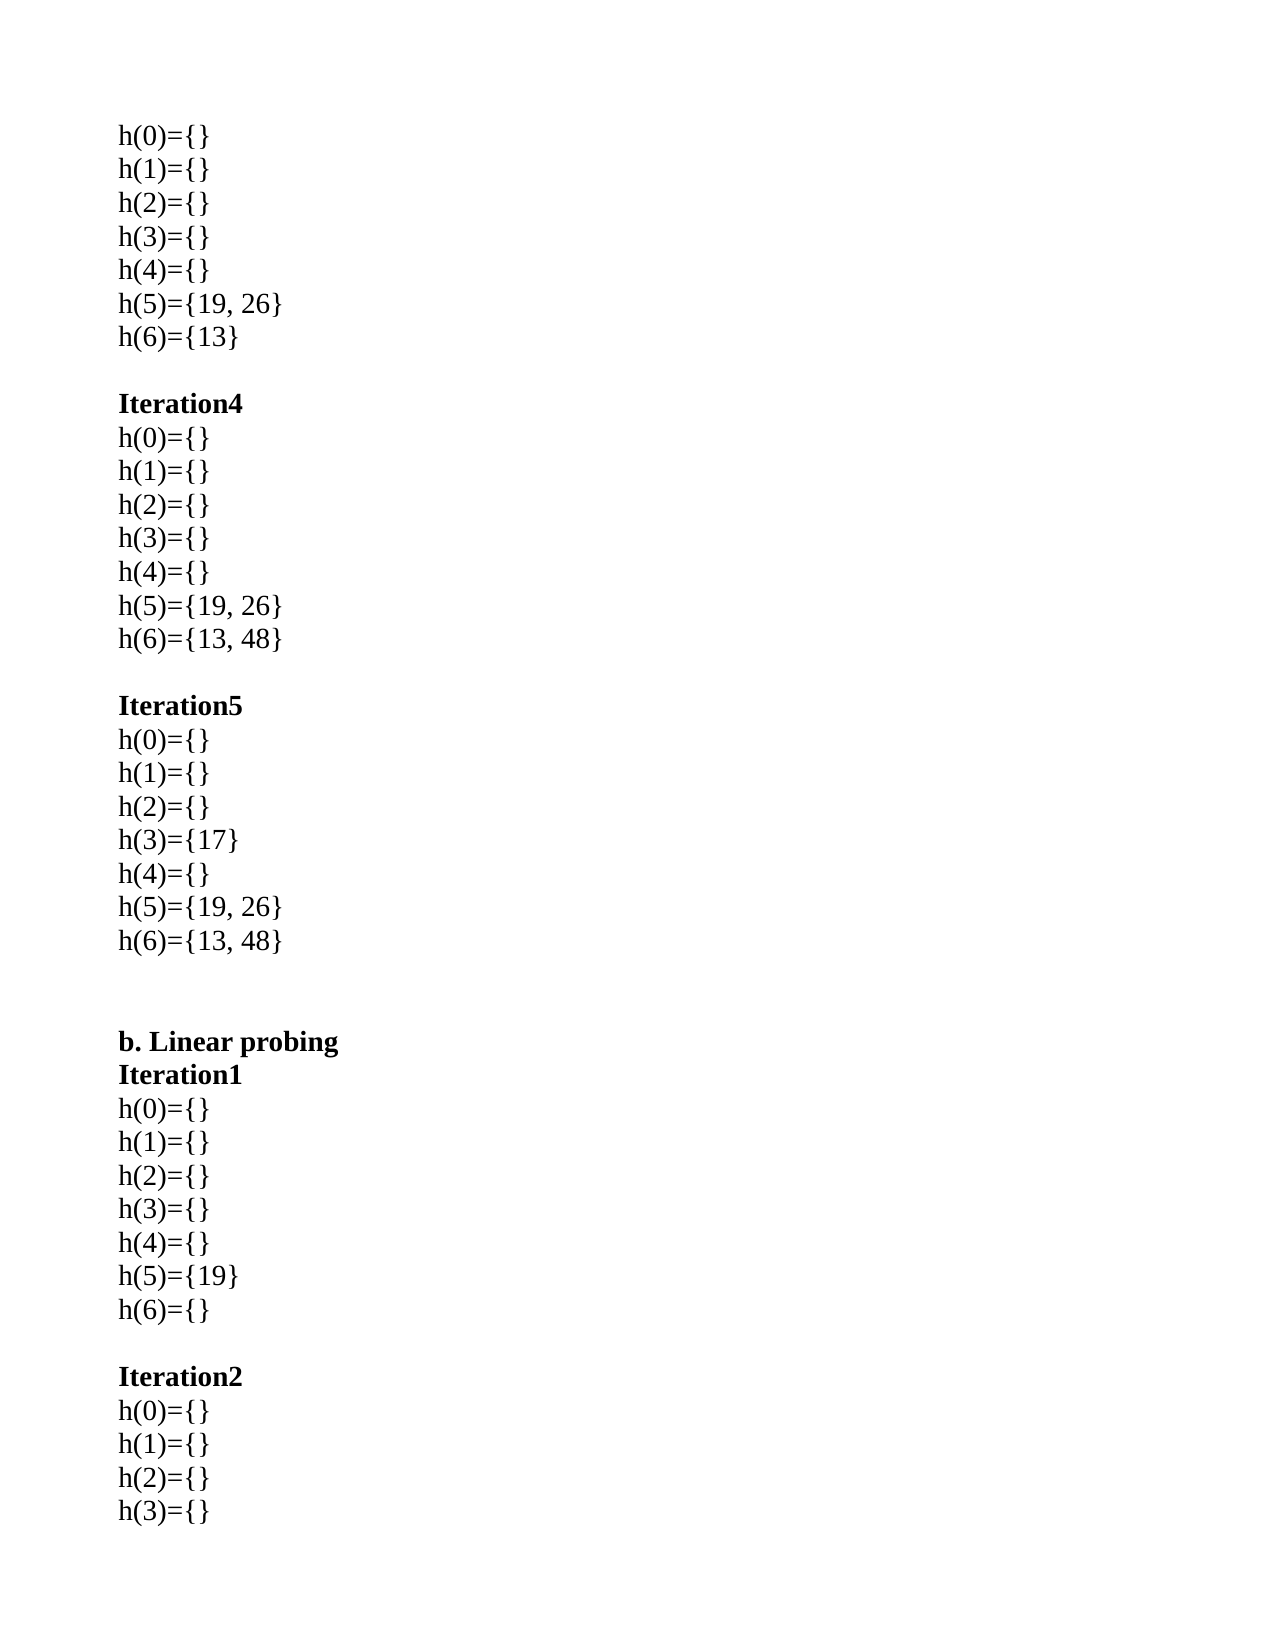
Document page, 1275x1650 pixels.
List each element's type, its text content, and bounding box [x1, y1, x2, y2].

text Iteration2 [118, 1359, 1157, 1393]
text b. Linear probing [118, 1024, 1157, 1057]
text h(0)={} [118, 722, 1157, 755]
text Iteration1 [118, 1057, 1157, 1091]
text h(5)={19, 26} [118, 286, 1157, 319]
text h(6)={} [118, 1292, 1157, 1326]
text h(3)={} [118, 219, 1157, 252]
text h(5)={19} [118, 1258, 1157, 1292]
text h(4)={} [118, 252, 1157, 286]
text h(3)={17} [118, 822, 1157, 856]
text Iteration4 [118, 386, 1157, 420]
text h(1)={} [118, 755, 1157, 789]
text h(6)={13, 48} [118, 923, 1157, 957]
text h(4)={} [118, 554, 1157, 588]
text h(6)={13} [118, 319, 1157, 353]
text h(5)={19, 26} [118, 889, 1157, 923]
text h(0)={} [118, 420, 1157, 453]
text h(1)={} [118, 152, 1157, 185]
text h(2)={} [118, 1158, 1157, 1191]
text h(4)={} [118, 1225, 1157, 1258]
text h(3)={} [118, 1191, 1157, 1225]
text h(1)={} [118, 1426, 1157, 1460]
text h(3)={} [118, 521, 1157, 554]
text h(0)={} [118, 1091, 1157, 1124]
text h(2)={} [118, 1460, 1157, 1493]
text h(0)={} [118, 1393, 1157, 1426]
text Iteration5 [118, 688, 1157, 722]
text h(2)={} [118, 185, 1157, 219]
text h(3)={} [118, 1493, 1157, 1527]
text h(2)={} [118, 487, 1157, 521]
text h(4)={} [118, 856, 1157, 889]
text h(1)={} [118, 453, 1157, 487]
text h(5)={19, 26} [118, 588, 1157, 621]
text h(1)={} [118, 1124, 1157, 1158]
text h(2)={} [118, 789, 1157, 822]
text h(6)={13, 48} [118, 621, 1157, 655]
text h(0)={} [118, 118, 1157, 152]
